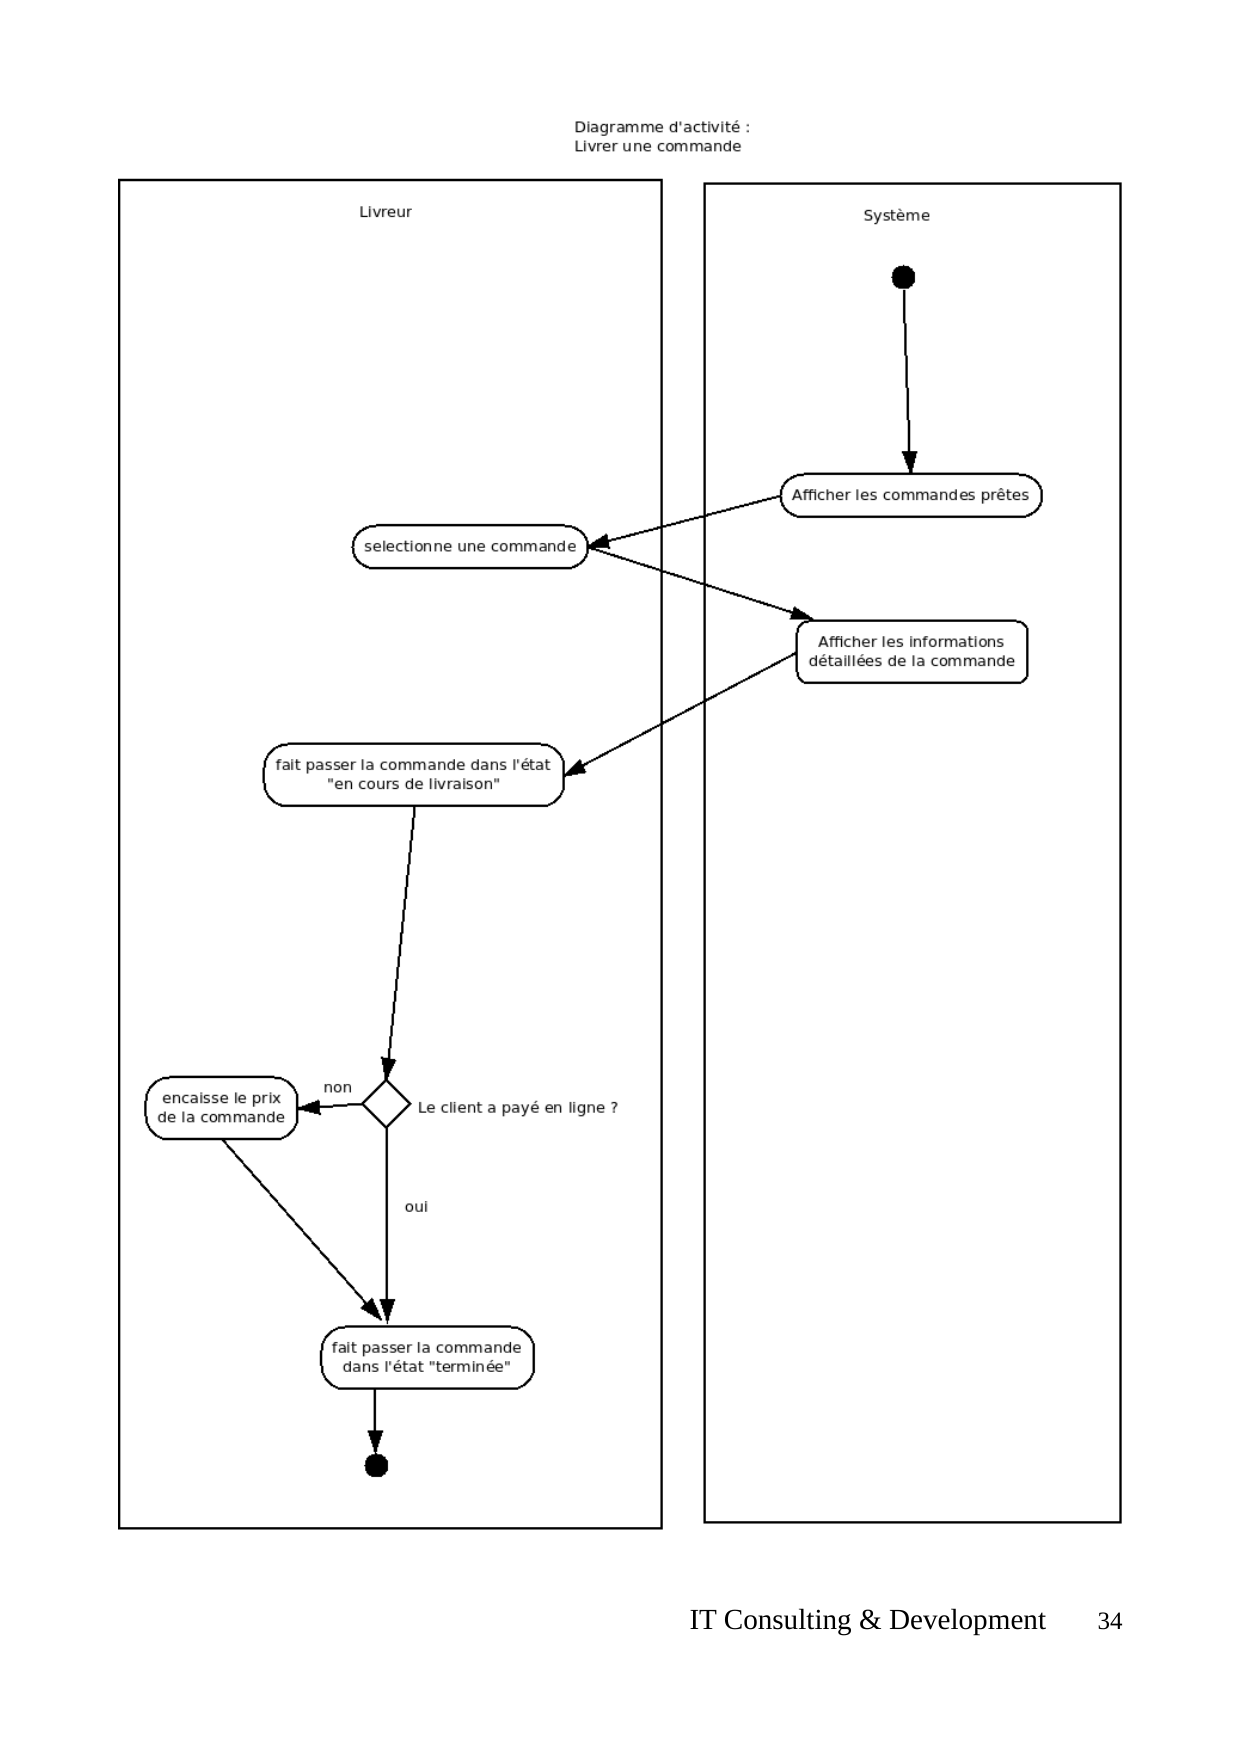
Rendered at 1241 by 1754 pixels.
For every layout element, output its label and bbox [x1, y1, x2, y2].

picture [118, 118, 1123, 1532]
